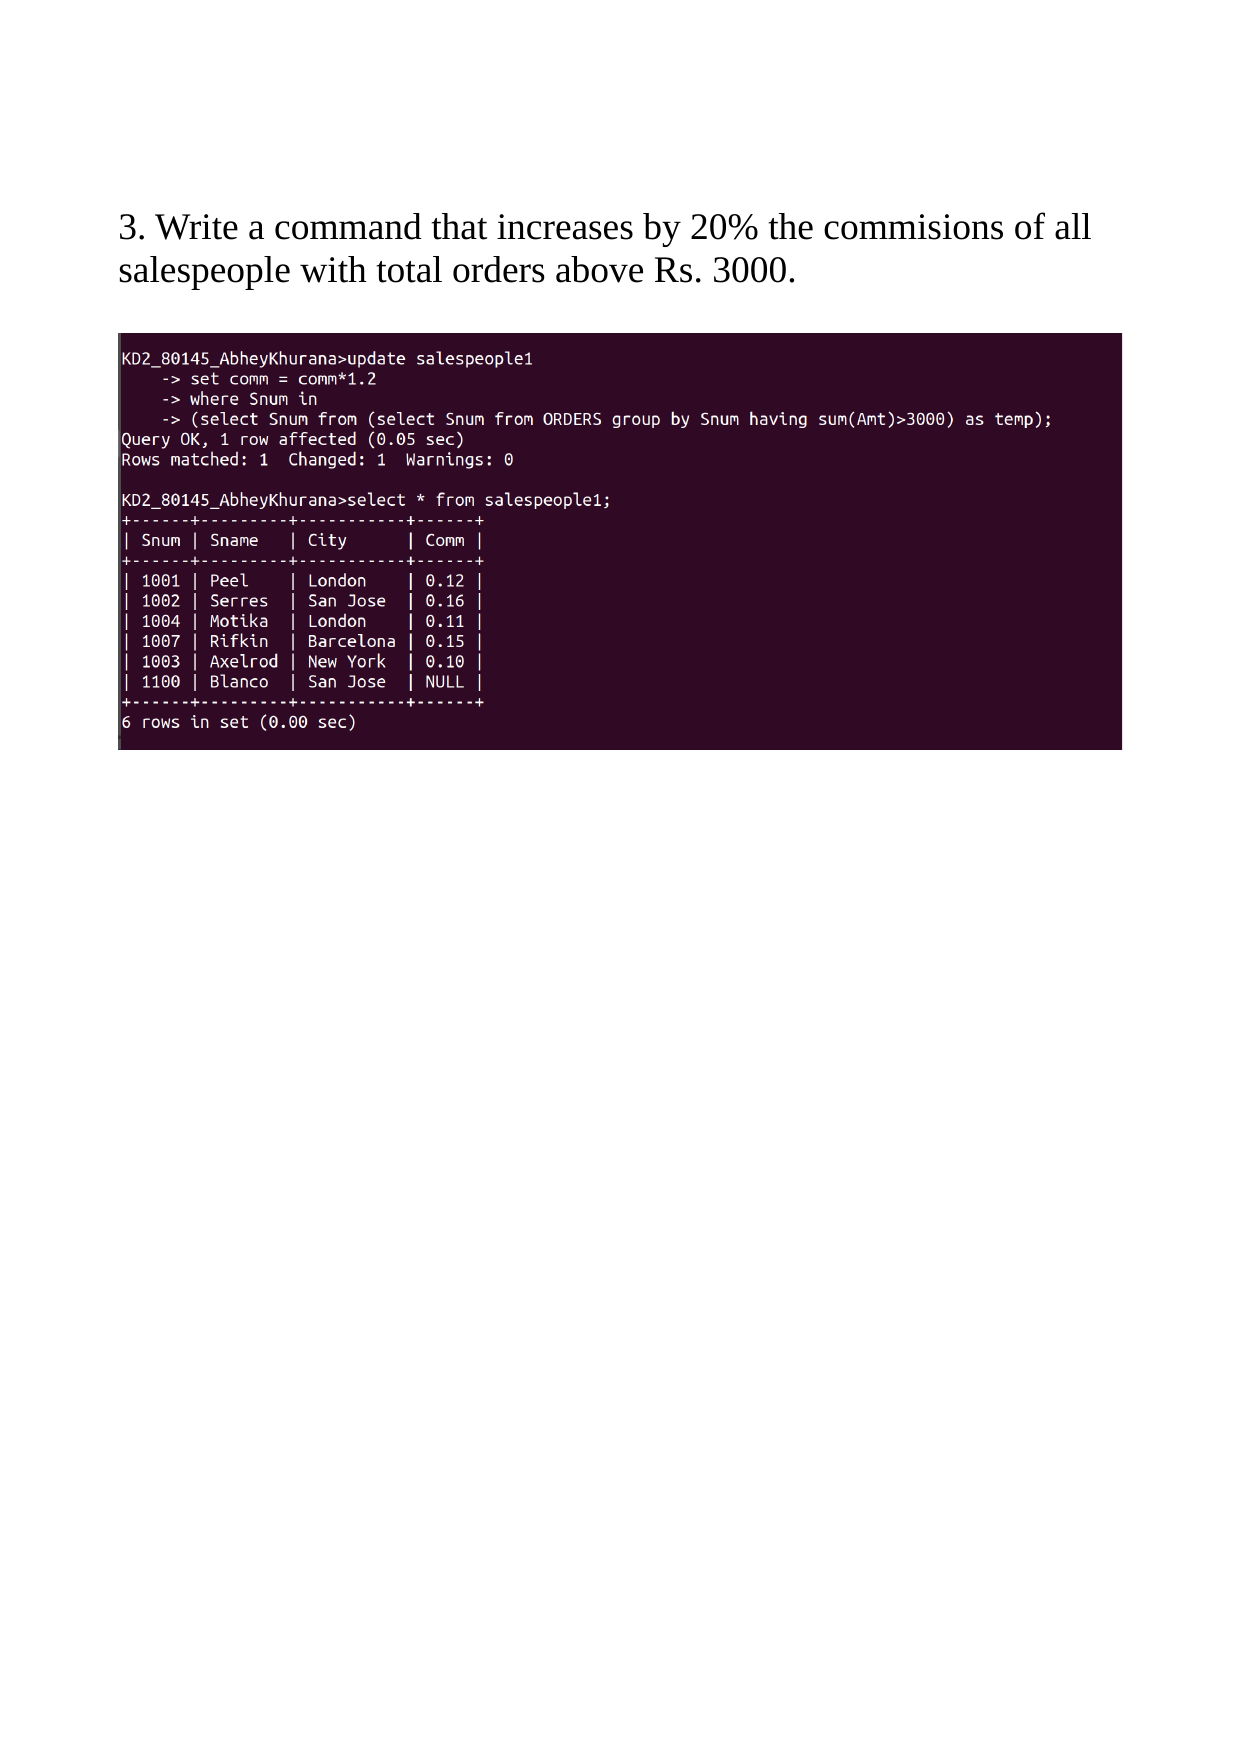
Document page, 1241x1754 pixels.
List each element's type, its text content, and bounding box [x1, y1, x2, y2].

picture [118, 333, 1123, 750]
text 3. Write a command that increases by 20% the commisions of all salespeople with total orders above Rs. 3000. [118, 204, 1122, 291]
